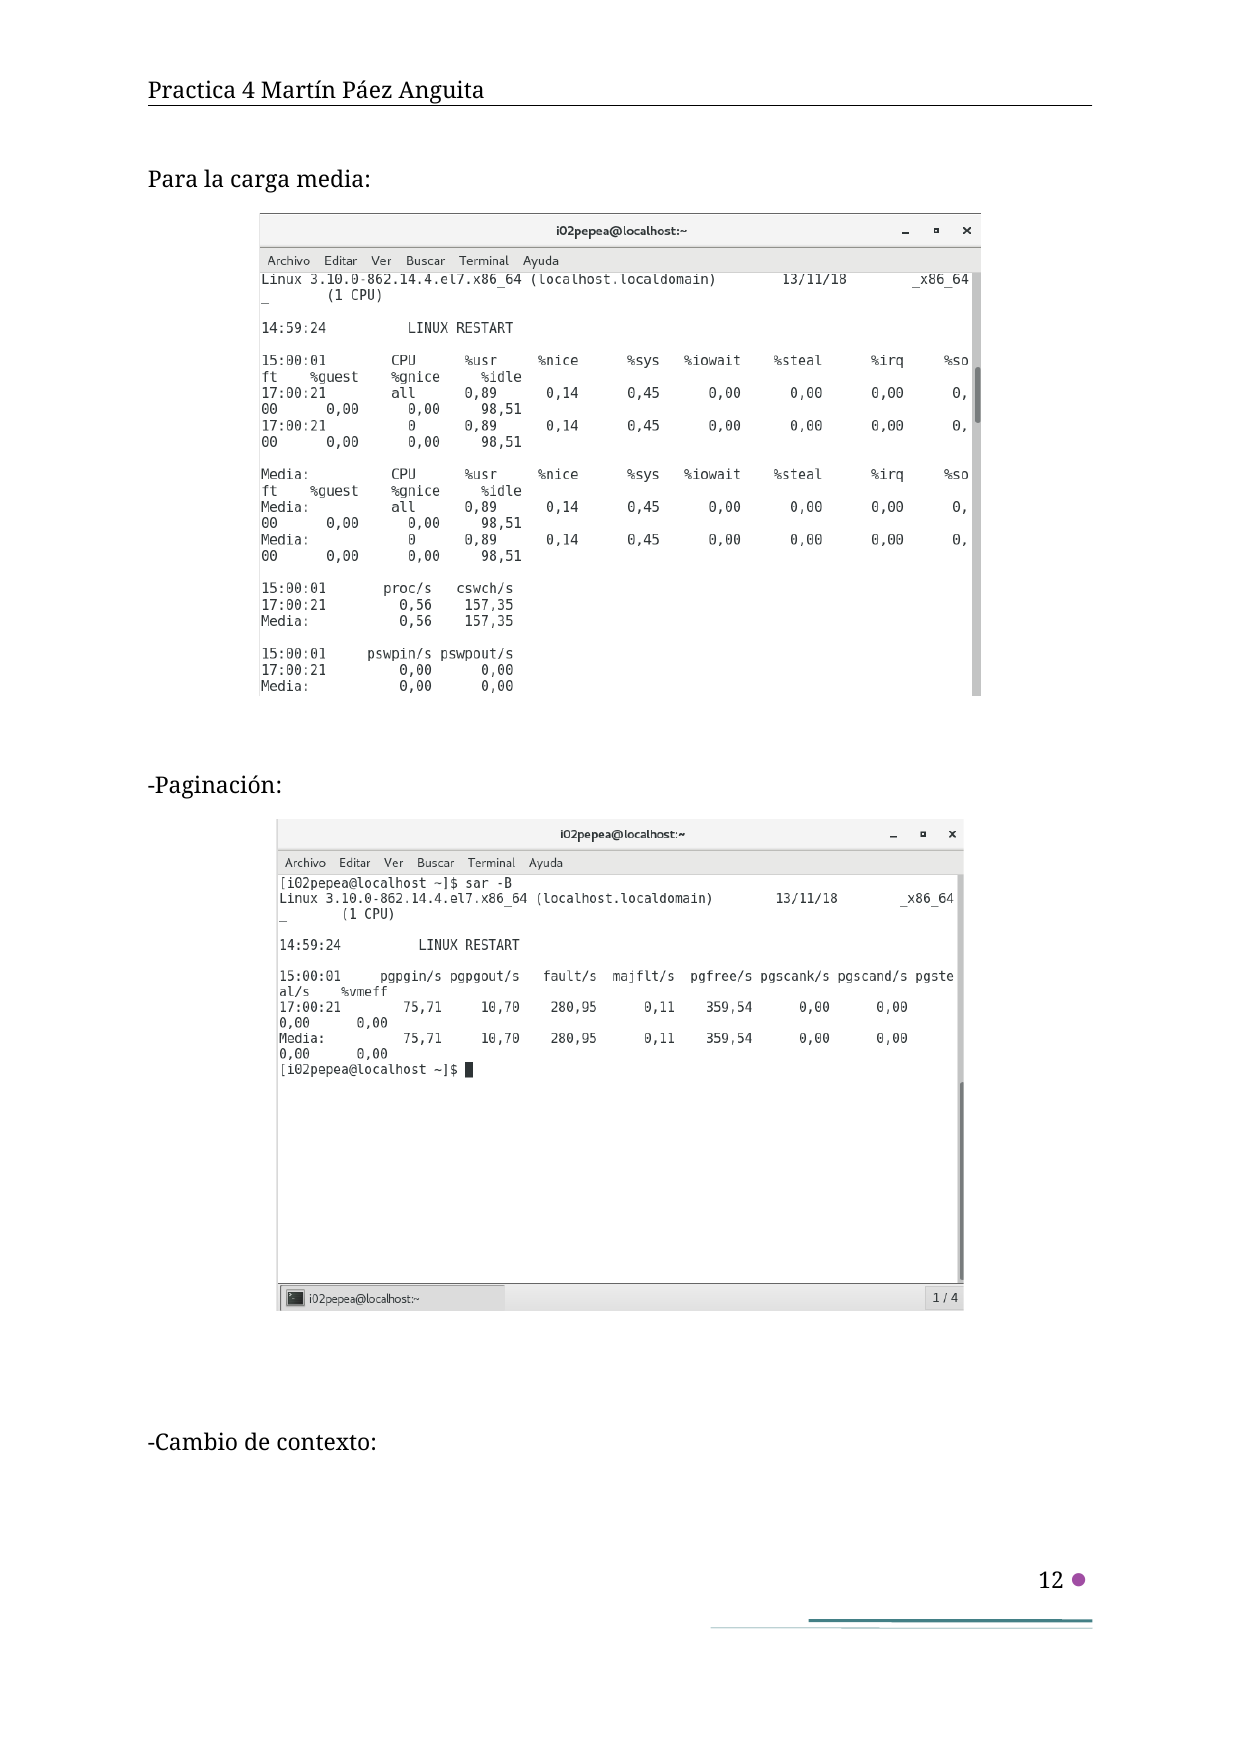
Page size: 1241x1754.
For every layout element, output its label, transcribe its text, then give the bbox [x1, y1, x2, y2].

text -Cambio de contexto: [148, 1426, 1092, 1457]
text -Paginación: [148, 769, 1092, 800]
text Para la carga media: [148, 163, 1092, 194]
picture [259, 213, 981, 696]
picture [276, 819, 964, 1311]
